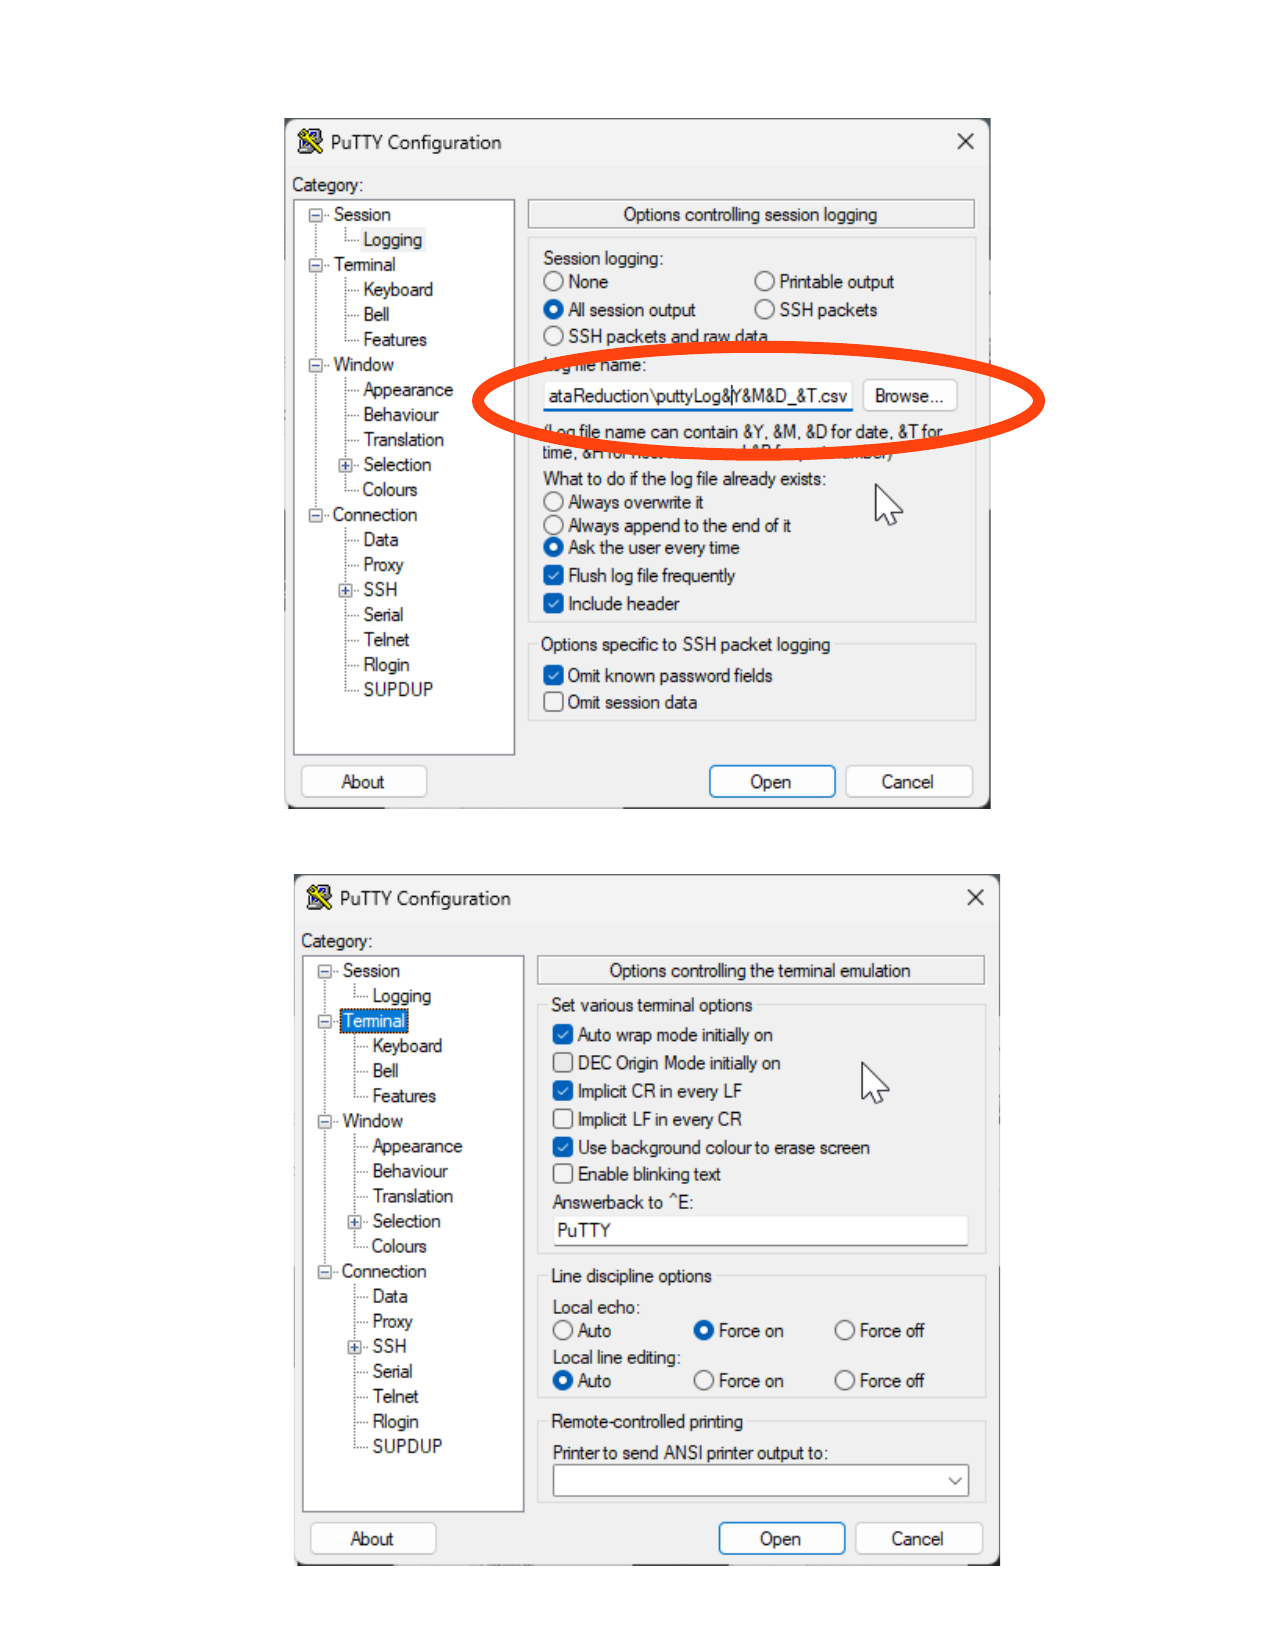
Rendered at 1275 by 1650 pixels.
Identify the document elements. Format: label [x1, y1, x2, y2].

picture [293, 874, 1001, 1566]
picture [485, 353, 991, 448]
picture [284, 118, 991, 809]
